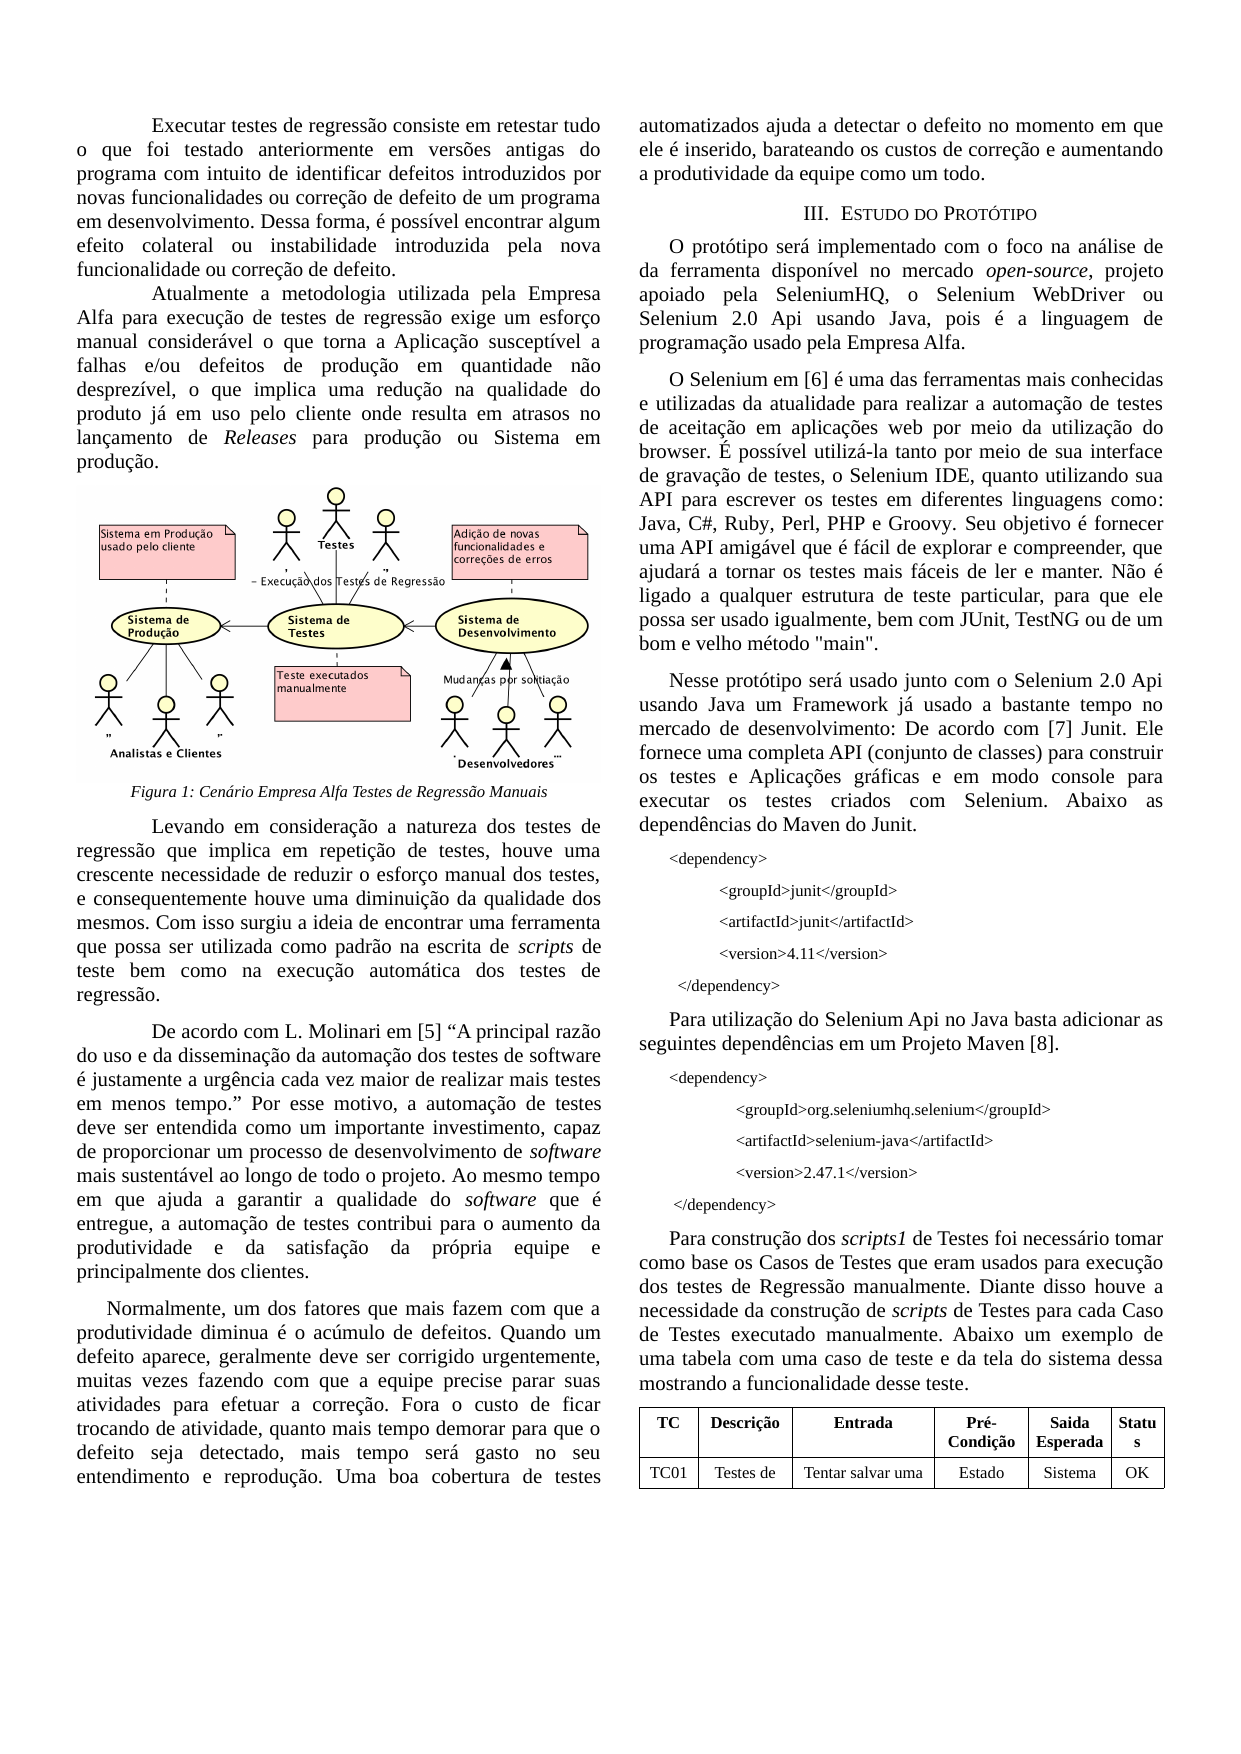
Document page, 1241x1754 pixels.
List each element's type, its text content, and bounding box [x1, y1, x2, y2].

text Nesse protótipo será usado junto com o Selenium 2.0 Api usando Java um Framework já usado a bastante tempo no mercado de desenvolvimento: De acordo com [7] Junit. Ele fornece uma completa API (conjunto de classes) para construir os testes e Aplicações gráficas e em modo console para executar os testes criados com Selenium. Abaixo as dependências do Maven do Junit. [639, 668, 1164, 836]
text automatizados ajuda a detectar o defeito no momento em que ele é inserido, barateando os custos de correção e aumentando a produtividade da equipe como um todo. [639, 112, 1164, 185]
text <artifactId>junit</artifactId> [639, 912, 1164, 931]
text <groupId>org.seleniumhq.selenium</groupId> [639, 1099, 1164, 1118]
text Figura 1: Cenário Empresa Alfa Testes de Regressão Manuais [76, 783, 601, 801]
table_header Entrada [793, 1408, 934, 1457]
text <dependency> [639, 1068, 1164, 1087]
table_header Pré-Condição [935, 1408, 1028, 1457]
table_cell Sistema [1029, 1458, 1111, 1488]
text <version>2.47.1</version> [639, 1163, 1164, 1182]
subtitle Estudo do Protótipo [676, 201, 1164, 225]
table_cell TC01 [640, 1458, 698, 1488]
text De acordo com L. Molinari em [5] “A principal razão do uso e da disseminação da automação dos testes de software é justamente a urgência cada vez maior de realizar mais testes em menos tempo.” Por esse motivo, a automação de testes deve ser entendida como um importante investimento, capaz de proporcionar um processo de desenvolvimento de software mais sustentável ao longo de todo o projeto. Ao mesmo tempo em que ajuda a garantir a qualidade do software que é entregue, a automação de testes contribui para o aumento da produtividade e da satisfação da própria equipe e principalmente dos clientes. [76, 1019, 601, 1283]
text O Selenium em [6] é uma das ferramentas mais conhecidas e utilizadas da atualidade para realizar a automação de testes de aceitação em aplicações web por meio da utilização do browser. É possível utilizá-la tanto por meio de sua interface de gravação de testes, o Selenium IDE, quanto utilizando sua API para escrever os testes em diferentes linguagens como: Java, C#, Ruby, Perl, PHP e Groovy. Seu objetivo é fornecer uma API amigável que é fácil de explorar e compreender, que ajudará a tornar os testes mais fáceis de ler e manter. Não é ligado a qualquer estrutura de teste particular, para que ele possa ser usado igualmente, bem com JUnit, TestNG ou de um bom e velho método "main". [639, 367, 1164, 655]
text Levando em consideração a natureza dos testes de regressão que implica em repetição de testes, houve uma crescente necessidade de reduzir o esforço manual dos testes, e consequentemente houve uma diminuição da qualidade dos mesmos. Com isso surgiu a ideia de encontrar uma ferramenta que possa ser utilizada como padrão na escrita de scripts de teste bem como na execução automática dos testes de regressão. [76, 814, 601, 1006]
text </dependency> [639, 975, 1164, 994]
table_cell Testes de [699, 1458, 792, 1488]
text <groupId>junit</groupId> [639, 880, 1164, 899]
text </dependency> [639, 1194, 1164, 1213]
text <artifactId>selenium-java</artifactId> [639, 1131, 1164, 1150]
text Atualmente a metodologia utilizada pela Empresa Alfa para execução de testes de regressão exige um esforço manual considerável o que torna a Aplicação susceptível a falhas e/ou defeitos de produção em quantidade não desprezível, o que implica uma redução na qualidade do produto já em uso pelo cliente onde resulta em atrasos no lançamento de Releases para produção ou Sistema em produção. [76, 281, 601, 473]
text Normalmente, um dos fatores que mais fazem com que a produtividade diminua é o acúmulo de defeitos. Quando um defeito aparece, geralmente deve ser corrigido urgentemente, muitas vezes fazendo com que a equipe precise parar suas atividades para efetuar a correção. Fora o custo de ficar trocando de atividade, quanto mais tempo demorar para que o defeito seja detectado, mais tempo será gasto no seu entendimento e reprodução. Uma boa cobertura de testes [76, 1296, 601, 1488]
text O protótipo será implementado com o foco na análise de da ferramenta disponível no mercado open-source, projeto apoiado pela SeleniumHQ, o Selenium WebDriver ou Selenium 2.0 Api usando Java, pois é a linguagem de programação usado pela Empresa Alfa. [639, 234, 1164, 354]
table_cell Tentar salvar uma [793, 1458, 934, 1488]
table_cell OK [1112, 1458, 1164, 1488]
text <dependency> [639, 849, 1164, 868]
table_header Saida Esperada [1029, 1408, 1111, 1457]
table_cell Estado [935, 1458, 1028, 1488]
text Para construção dos scripts1 de Testes foi necessário tomar como base os Casos de Testes que eram usados para execução dos testes de Regressão manualmente. Diante disso houve a necessidade da construção de scripts de Testes para cada Caso de Testes executado manualmente. Abaixo um exemplo de uma tabela com uma caso de teste e da tela do sistema dessa mostrando a funcionalidade desse teste. [639, 1226, 1164, 1394]
picture [76, 485, 602, 783]
table_header TC [640, 1408, 698, 1457]
text Executar testes de regressão consiste em retestar tudo o que foi testado anteriormente em versões antigas do programa com intuito de identificar defeitos introduzidos por novas funcionalidades ou correção de defeito de um programa em desenvolvimento. Dessa forma, é possível encontrar algum efeito colateral ou instabilidade introduzida pela nova funcionalidade ou correção de defeito. [76, 112, 601, 281]
table_header Status [1112, 1408, 1164, 1457]
text Para utilização do Selenium Api no Java basta adicionar as seguintes dependências em um Projeto Maven [8]. [639, 1007, 1164, 1055]
table_header Descrição [699, 1408, 792, 1457]
text <version>4.11</version> [639, 944, 1164, 963]
